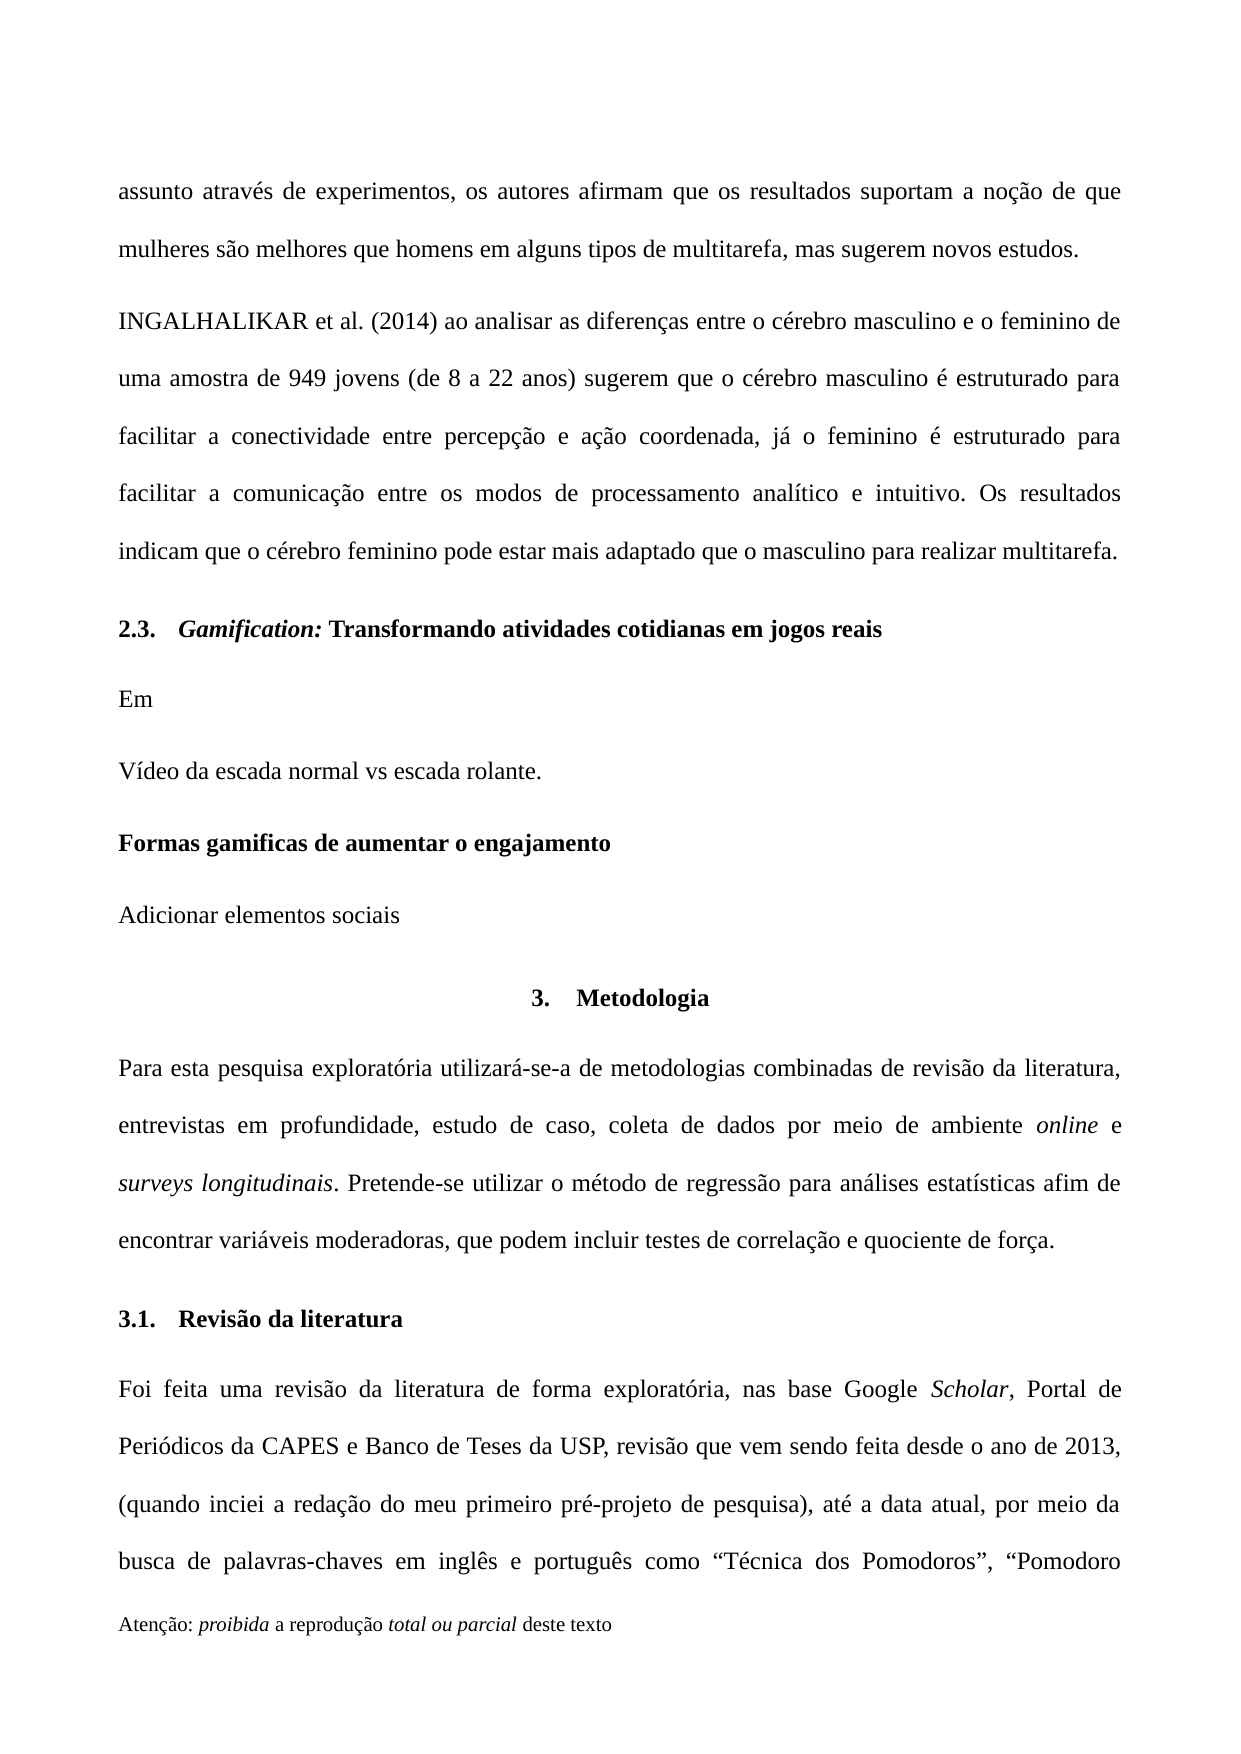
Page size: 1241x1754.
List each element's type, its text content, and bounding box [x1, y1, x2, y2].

text Formas gamificas de aumentar o engajamento [118, 828, 1122, 857]
text assunto através de experimentos, os autores afirmam que os resultados suportam a noção de que mulheres são melhores que homens em alguns tipos de multitarefa, mas sugerem novos estudos. [118, 176, 1122, 263]
text INGALHALIKAR et al. (2014) ao analisar as diferenças entre o cérebro masculino e o feminino de uma amostra de 949 jovens (de 8 a 22 anos) sugerem que o cérebro masculino é estruturado para facilitar a conectividade entre percepção e ação coordenada, já o feminino é estruturado para facilitar a comunicação entre os modos de processamento analítico e intuitivo. Os resultados indicam que o cérebro feminino pode estar mais adaptado que o masculino para realizar multitarefa. [118, 306, 1122, 565]
text Em [118, 684, 1122, 713]
subtitle Revisão da literatura [118, 1304, 1122, 1333]
text Para esta pesquisa exploratória utilizará-se-a de metodologias combinadas de revisão da literatura, entrevistas em profundidade, estudo de caso, coleta de dados por meio de ambiente online e surveys longitudinais. Pretende-se utilizar o método de regressão para análises estatísticas afim de encontrar variáveis moderadoras, que podem incluir testes de correlação e quociente de força. [118, 1053, 1122, 1254]
subtitle Gamification: Transformando atividades cotidianas em jogos reais [118, 614, 1122, 643]
text Adicionar elementos sociais [118, 901, 1122, 929]
subtitle Metodologia [118, 983, 1122, 1012]
text Vídeo da escada normal vs escada rolante. [118, 756, 1122, 785]
text Foi feita uma revisão da literatura de forma exploratória, nas base Google Scholar, Portal de Periódicos da CAPES e Banco de Teses da USP, revisão que vem sendo feita desde o ano de 2013, (quando inciei a redação do meu primeiro pré-projeto de pesquisa), até a data atual, por meio da busca de palavras-chaves em inglês e português como “Técnica dos Pomodoros”, “Pomodoro [118, 1374, 1122, 1575]
